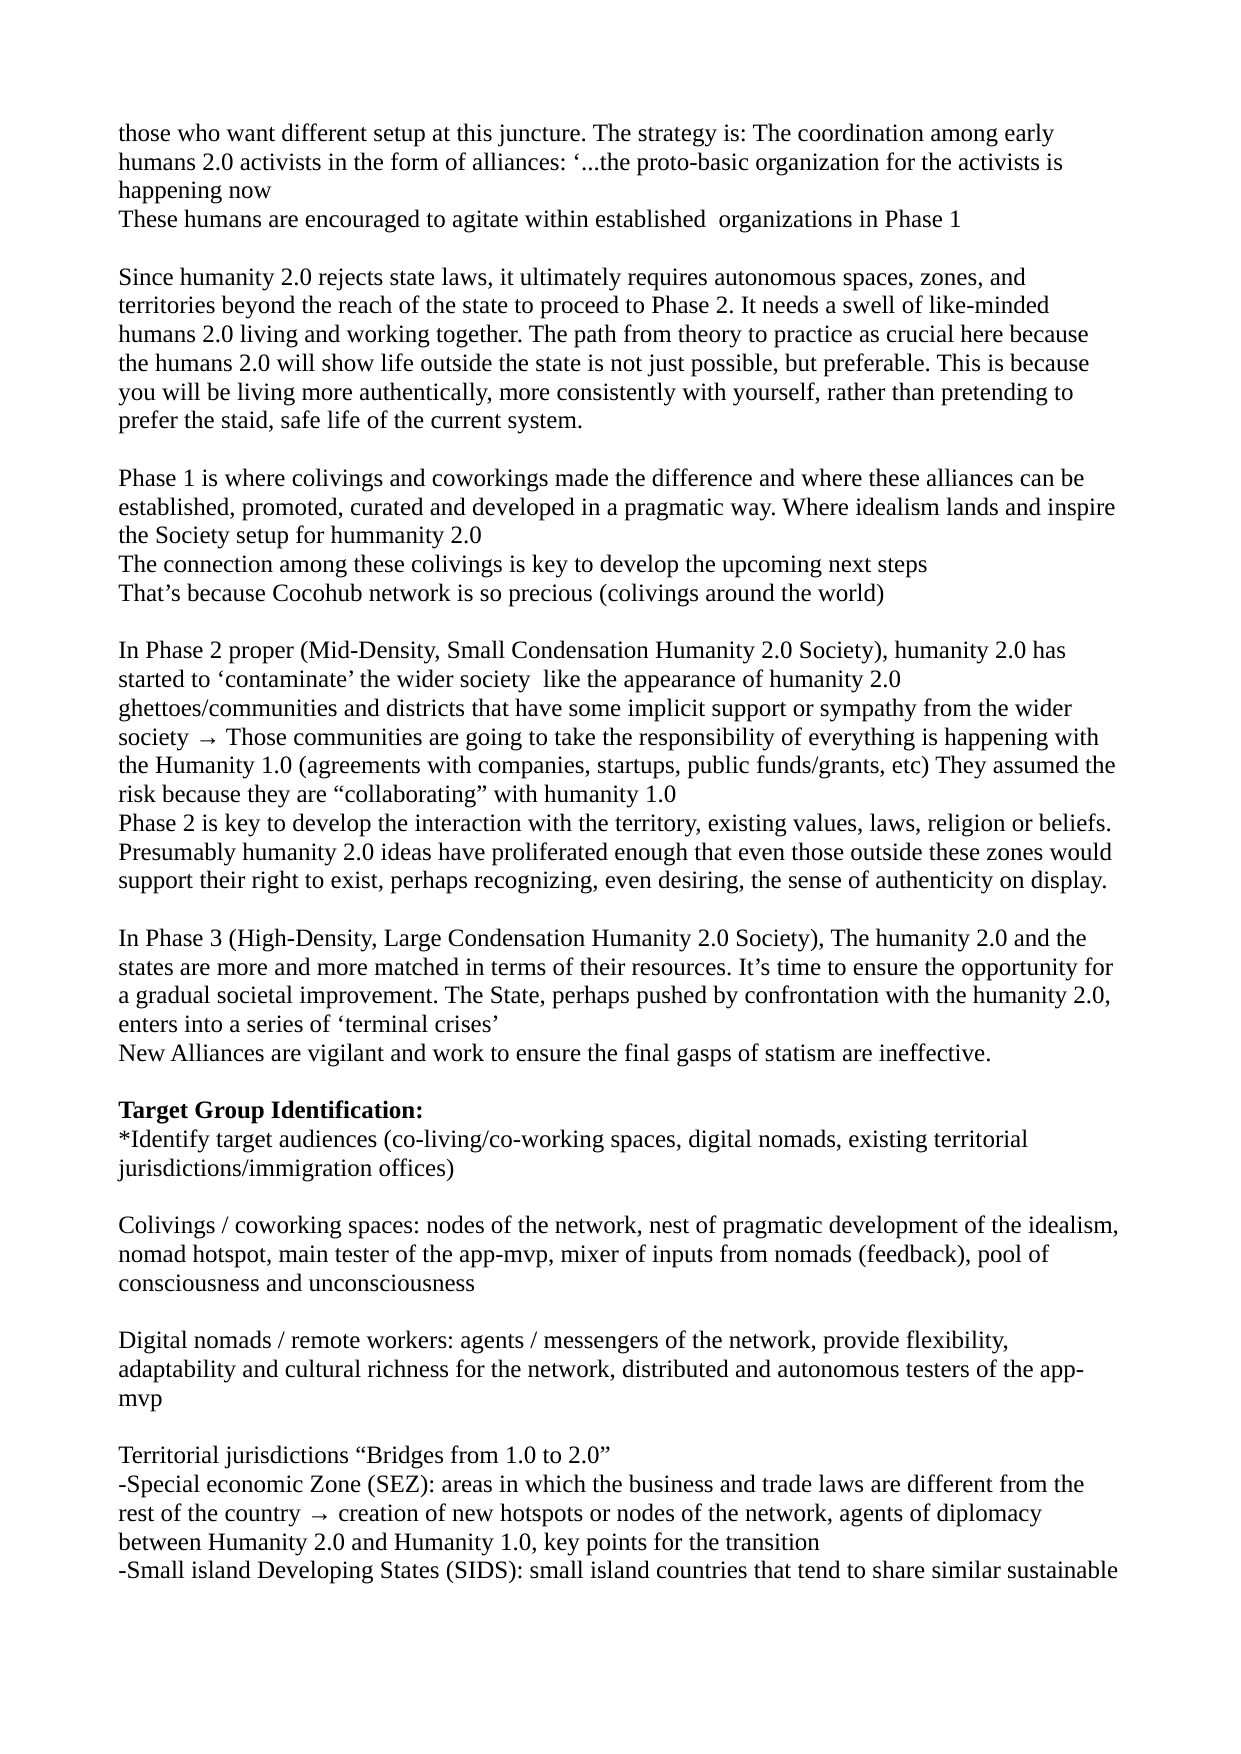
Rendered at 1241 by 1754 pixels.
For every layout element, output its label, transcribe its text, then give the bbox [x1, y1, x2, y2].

text those who want different setup at this juncture. The strategy is: The coordination among early humans 2.0 activists in the form of alliances: ‘...the proto-basic organization for the activists is happening now [118, 118, 1122, 204]
text Digital nomads / remote workers: agents / messengers of the network, provide flexibility, adaptability and cultural richness for the network, distributed and autonomous testers of the app-mvp [118, 1326, 1122, 1412]
text In Phase 3 (High-Density, Large Condensation Humanity 2.0 Society), The humanity 2.0 and the states are more and more matched in terms of their resources. It’s time to ensure the opportunity for a gradual societal improvement. The State, perhaps pushed by confrontation with the humanity 2.0, enters into a series of ‘terminal crises’ [118, 923, 1122, 1038]
text -Special economic Zone (SEZ): areas in which the business and trade laws are different from the rest of the country → creation of new hotspots or nodes of the network, agents of diplomacy between Humanity 2.0 and Humanity 1.0, key points for the transition -Small island Developing States (SIDS): small island countries that tend to share similar sustainable [118, 1469, 1122, 1584]
text Territorial jurisdictions “Bridges from 1.0 to 2.0” [118, 1441, 1122, 1469]
text Target Group Identification: *Identify target audiences (co-living/co-working spaces, digital nomads, existing territorial jurisdictions/immigration offices) [118, 1096, 1122, 1182]
text Since humanity 2.0 rejects state laws, it ultimately requires autonomous spaces, zones, and territories beyond the reach of the state to proceed to Phase 2. It needs a swell of like-minded humans 2.0 living and working together. The path from theory to practice as crucial here because the humans 2.0 will show life outside the state is not just possible, but preferable. This is because you will be living more authentically, more consistently with yourself, rather than pretending to prefer the staid, safe life of the current system. [118, 262, 1122, 434]
text Presumably humanity 2.0 ideas have proliferated enough that even those outside these zones would support their right to exist, perhaps recognizing, even desiring, the sense of authenticity on display. [118, 837, 1122, 894]
text In Phase 2 proper (Mid-Density, Small Condensation Humanity 2.0 Society), humanity 2.0 has started to ‘contaminate’ the wider society like the appearance of humanity 2.0 ghettoes/communities and districts that have some implicit support or sympathy from the wider society → Those communities are going to take the responsibility of everything is happening with the Humanity 1.0 (agreements with companies, startups, public funds/grants, etc) They assumed the risk because they are “collaborating” with humanity 1.0 Phase 2 is key to develop the interaction with the territory, existing values, laws, religion or beliefs. [118, 636, 1122, 837]
text Colivings / coworking spaces: nodes of the network, nest of pragmatic development of the idealism, nomad hotspot, main tester of the app-mvp, mixer of inputs from nomads (feedback), pool of consciousness and unconsciousness [118, 1211, 1122, 1297]
text Phase 1 is where colivings and coworkings made the difference and where these alliances can be established, promoted, curated and developed in a pragmatic way. Where idealism lands and inspire the Society setup for hummanity 2.0 The connection among these colivings is key to develop the upcoming next steps That’s because Cocohub network is so precious (colivings around the world) [118, 463, 1122, 607]
text These humans are encouraged to agitate within established organizations in Phase 1 [118, 204, 1122, 233]
text New Alliances are vigilant and work to ensure the final gasps of statism are ineffective. [118, 1038, 1122, 1067]
